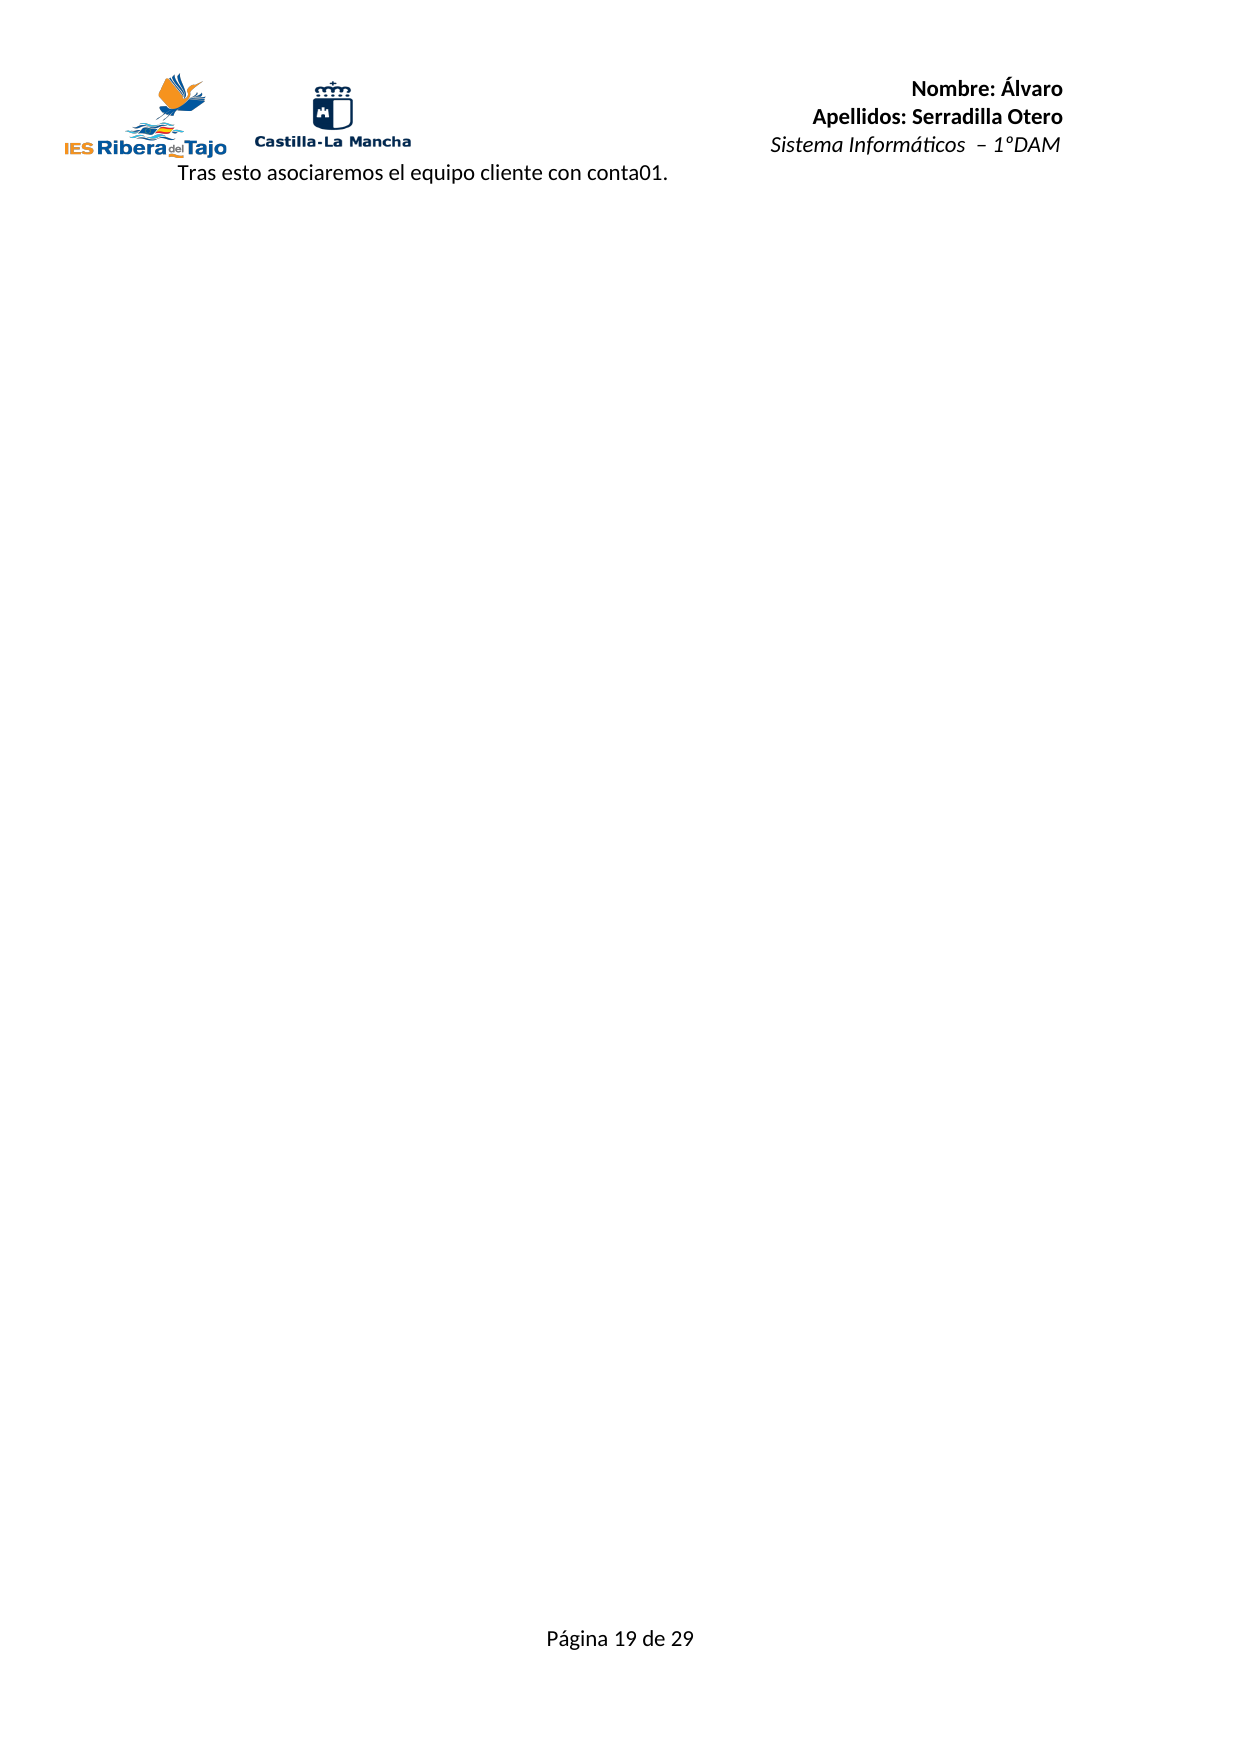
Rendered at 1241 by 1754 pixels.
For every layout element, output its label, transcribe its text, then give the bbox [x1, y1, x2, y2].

picture [65, 73, 227, 158]
picture [233, 73, 432, 158]
text Tras esto asociaremos el equipo cliente con conta01. [177, 158, 1063, 186]
